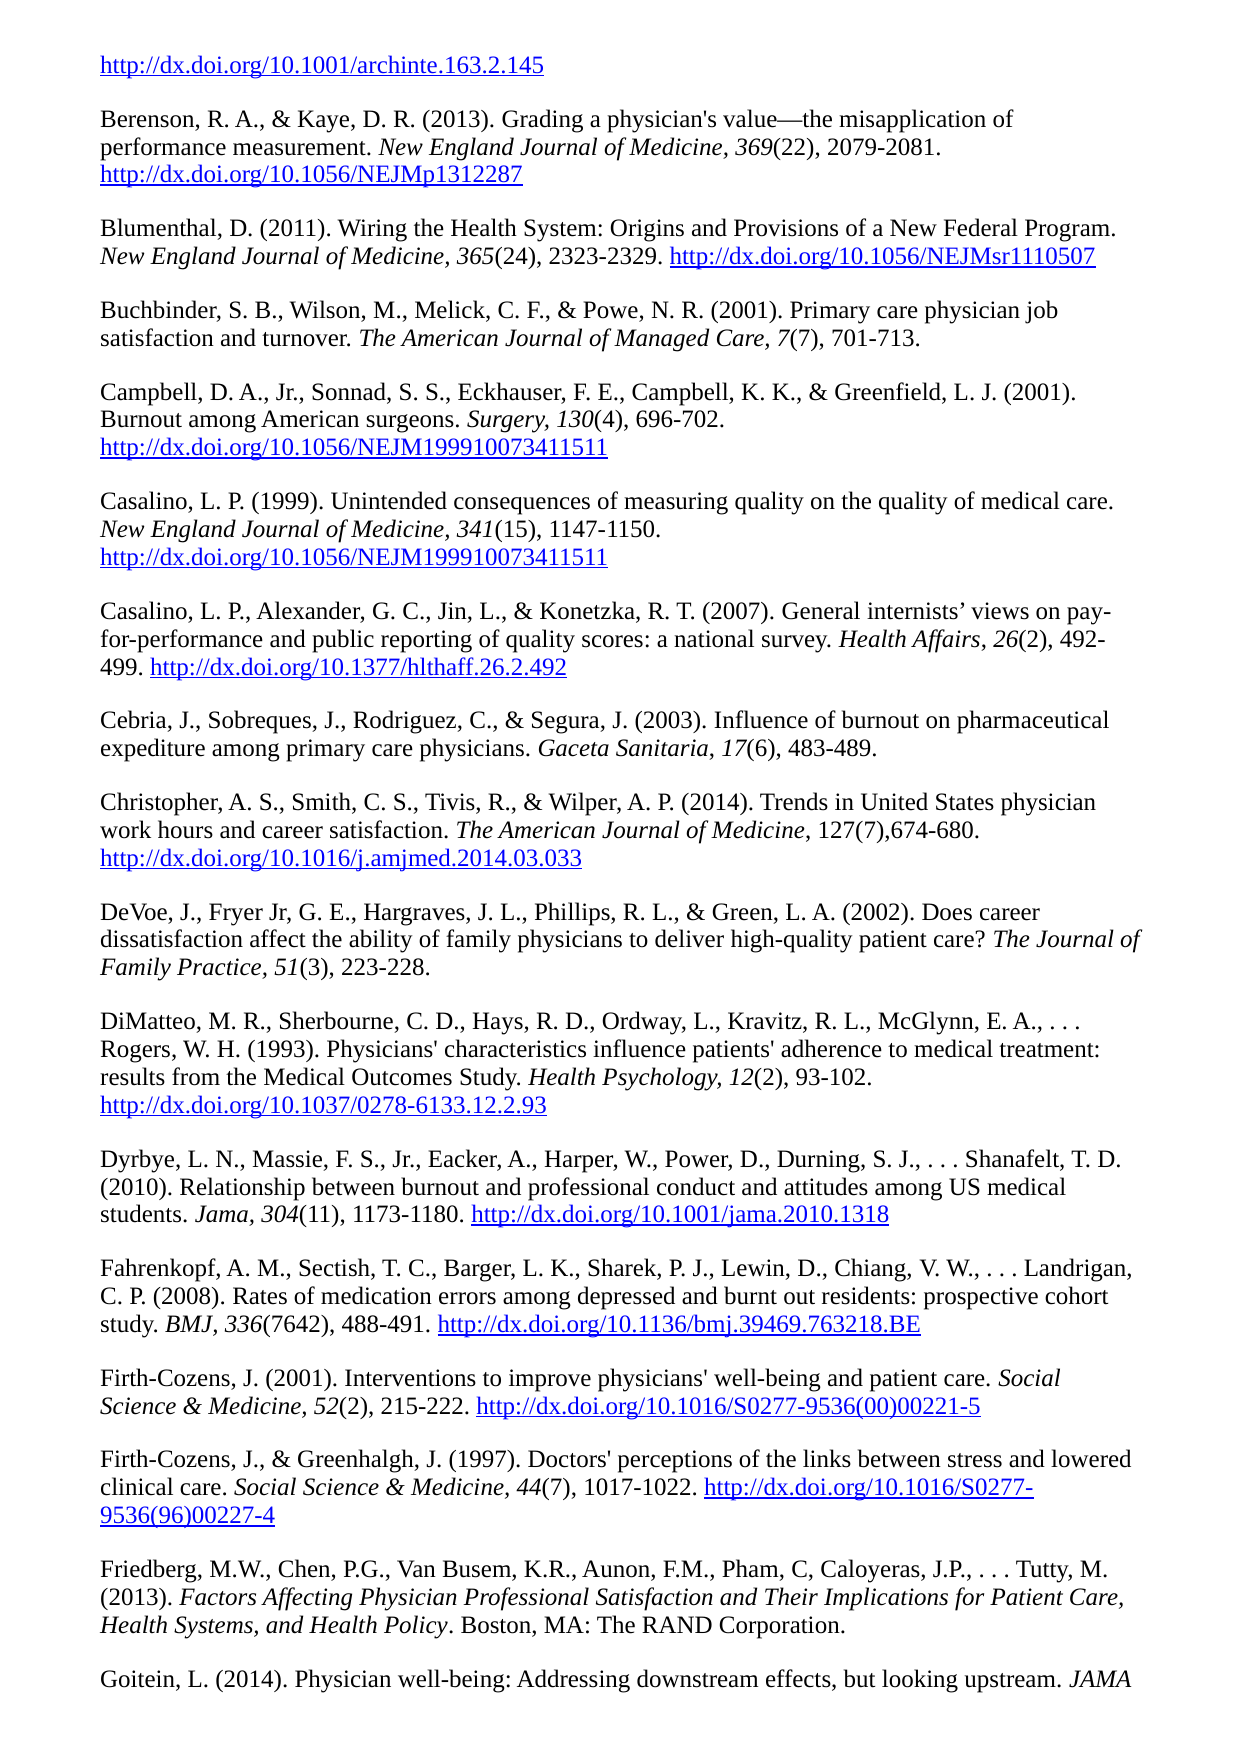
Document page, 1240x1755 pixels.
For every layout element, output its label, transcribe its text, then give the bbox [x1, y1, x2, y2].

text Casalino, L. P., Alexander, G. C., Jin, L., & Konetzka, R. T. (2007). General internists’ views on pay-for-performance and public reporting of quality scores: a national survey. Health Affairs, 26(2), 492-499. http://dx.doi.org/10.1377/hlthaff.26.2.492 [100, 596, 1139, 680]
text Firth-Cozens, J. (2001). Interventions to improve physicians' well-being and patient care. Social Science & Medicine, 52(2), 215-222. http://dx.doi.org/10.1016/S0277-9536(00)00221-5 [100, 1363, 1139, 1419]
text Firth-Cozens, J., & Greenhalgh, J. (1997). Doctors' perceptions of the links between stress and lowered clinical care. Social Science & Medicine, 44(7), 1017-1022. http://dx.doi.org/10.1016/S0277-9536(96)00227-4 [100, 1444, 1139, 1529]
text Blumenthal, D. (2011). Wiring the Health System: Origins and Provisions of a New Federal Program. New England Journal of Medicine, 365(24), 2323-2329. http://dx.doi.org/10.1056/NEJMsr1110507 [100, 213, 1139, 270]
text Goitein, L. (2014). Physician well-being: Addressing downstream effects, but looking upstream. JAMA [100, 1664, 1139, 1692]
text Berenson, R. A., & Kaye, D. R. (2013). Grading a physician's value—the misapplication of performance measurement. New England Journal of Medicine, 369(22), 2079-2081. http://dx.doi.org/10.1056/NEJMp1312287 [100, 104, 1139, 188]
text Fahrenkopf, A. M., Sectish, T. C., Barger, L. K., Sharek, P. J., Lewin, D., Chiang, V. W., . . . Landrigan, C. P. (2008). Rates of medication errors among depressed and burnt out residents: prospective cohort study. BMJ, 336(7642), 488-491. http://dx.doi.org/10.1136/bmj.39469.763218.BE [100, 1253, 1139, 1338]
text http://dx.doi.org/10.1001/archinte.163.2.145 [100, 50, 1139, 79]
text Buchbinder, S. B., Wilson, M., Melick, C. F., & Powe, N. R. (2001). Primary care physician job satisfaction and turnover. The American Journal of Managed Care, 7(7), 701-713. [100, 295, 1139, 352]
text Friedberg, M.W., Chen, P.G., Van Busem, K.R., Aunon, F.M., Pham, C, Caloyeras, J.P., . . . Tutty, M. (2013). Factors Affecting Physician Professional Satisfaction and Their Implications for Patient Care, Health Systems, and Health Policy. Boston, MA: The RAND Corporation. [100, 1554, 1139, 1639]
text Christopher, A. S., Smith, C. S., Tivis, R., & Wilper, A. P. (2014). Trends in United States physician work hours and career satisfaction. The American Journal of Medicine, 127(7),674-680. http://dx.doi.org/10.1016/j.amjmed.2014.03.033 [100, 787, 1139, 872]
text DeVoe, J., Fryer Jr, G. E., Hargraves, J. L., Phillips, R. L., & Green, L. A. (2002). Does career dissatisfaction affect the ability of family physicians to deliver high-quality patient care? The Journal of Family Practice, 51(3), 223-228. [100, 897, 1139, 981]
text Cebria, J., Sobreques, J., Rodriguez, C., & Segura, J. (2003). Influence of burnout on pharmaceutical expediture among primary care physicians. Gaceta Sanitaria, 17(6), 483-489. [100, 705, 1139, 762]
text Casalino, L. P. (1999). Unintended consequences of measuring quality on the quality of medical care. New England Journal of Medicine, 341(15), 1147-1150. http://dx.doi.org/10.1056/NEJM199910073411511 [100, 486, 1139, 571]
text Dyrbye, L. N., Massie, F. S., Jr., Eacker, A., Harper, W., Power, D., Durning, S. J., . . . Shanafelt, T. D. (2010). Relationship between burnout and professional conduct and attitudes among US medical students. Jama, 304(11), 1173-1180. http://dx.doi.org/10.1001/jama.2010.1318 [100, 1144, 1139, 1228]
text Campbell, D. A., Jr., Sonnad, S. S., Eckhauser, F. E., Campbell, K. K., & Greenfield, L. J. (2001). Burnout among American surgeons. Surgery, 130(4), 696-702. http://dx.doi.org/10.1056/NEJM199910073411511 [100, 377, 1139, 461]
text DiMatteo, M. R., Sherbourne, C. D., Hays, R. D., Ordway, L., Kravitz, R. L., McGlynn, E. A., . . . Rogers, W. H. (1993). Physicians' characteristics influence patients' adherence to medical treatment: results from the Medical Outcomes Study. Health Psychology, 12(2), 93-102. http://dx.doi.org/10.1037/0278-6133.12.2.93 [100, 1006, 1139, 1119]
